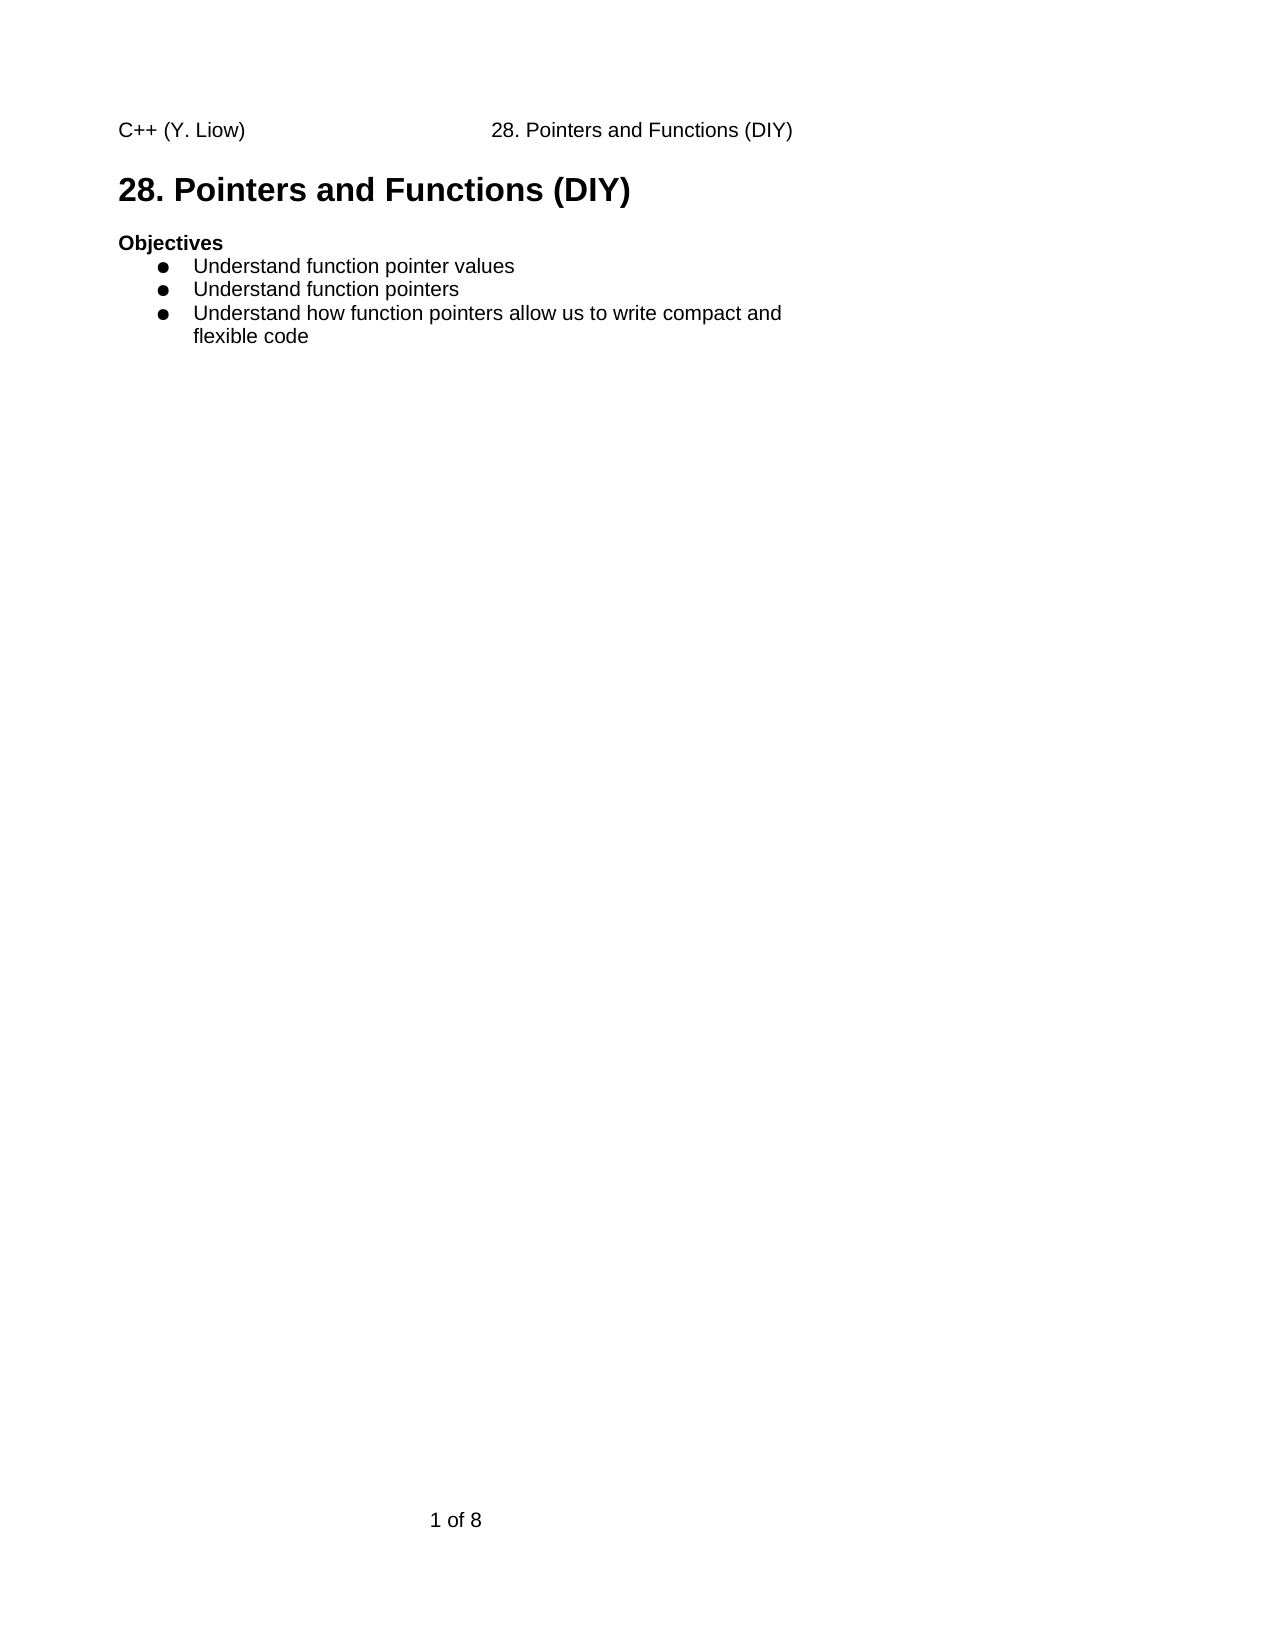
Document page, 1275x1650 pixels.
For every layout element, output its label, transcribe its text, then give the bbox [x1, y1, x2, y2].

list Understand function pointer values [156, 254, 793, 278]
list Understand how function pointers allow us to write compact and flexible code [156, 301, 793, 347]
text Objectives [118, 231, 793, 254]
list Understand function pointers [156, 278, 793, 301]
text 28. Pointers and Functions (DIY) [118, 171, 793, 208]
